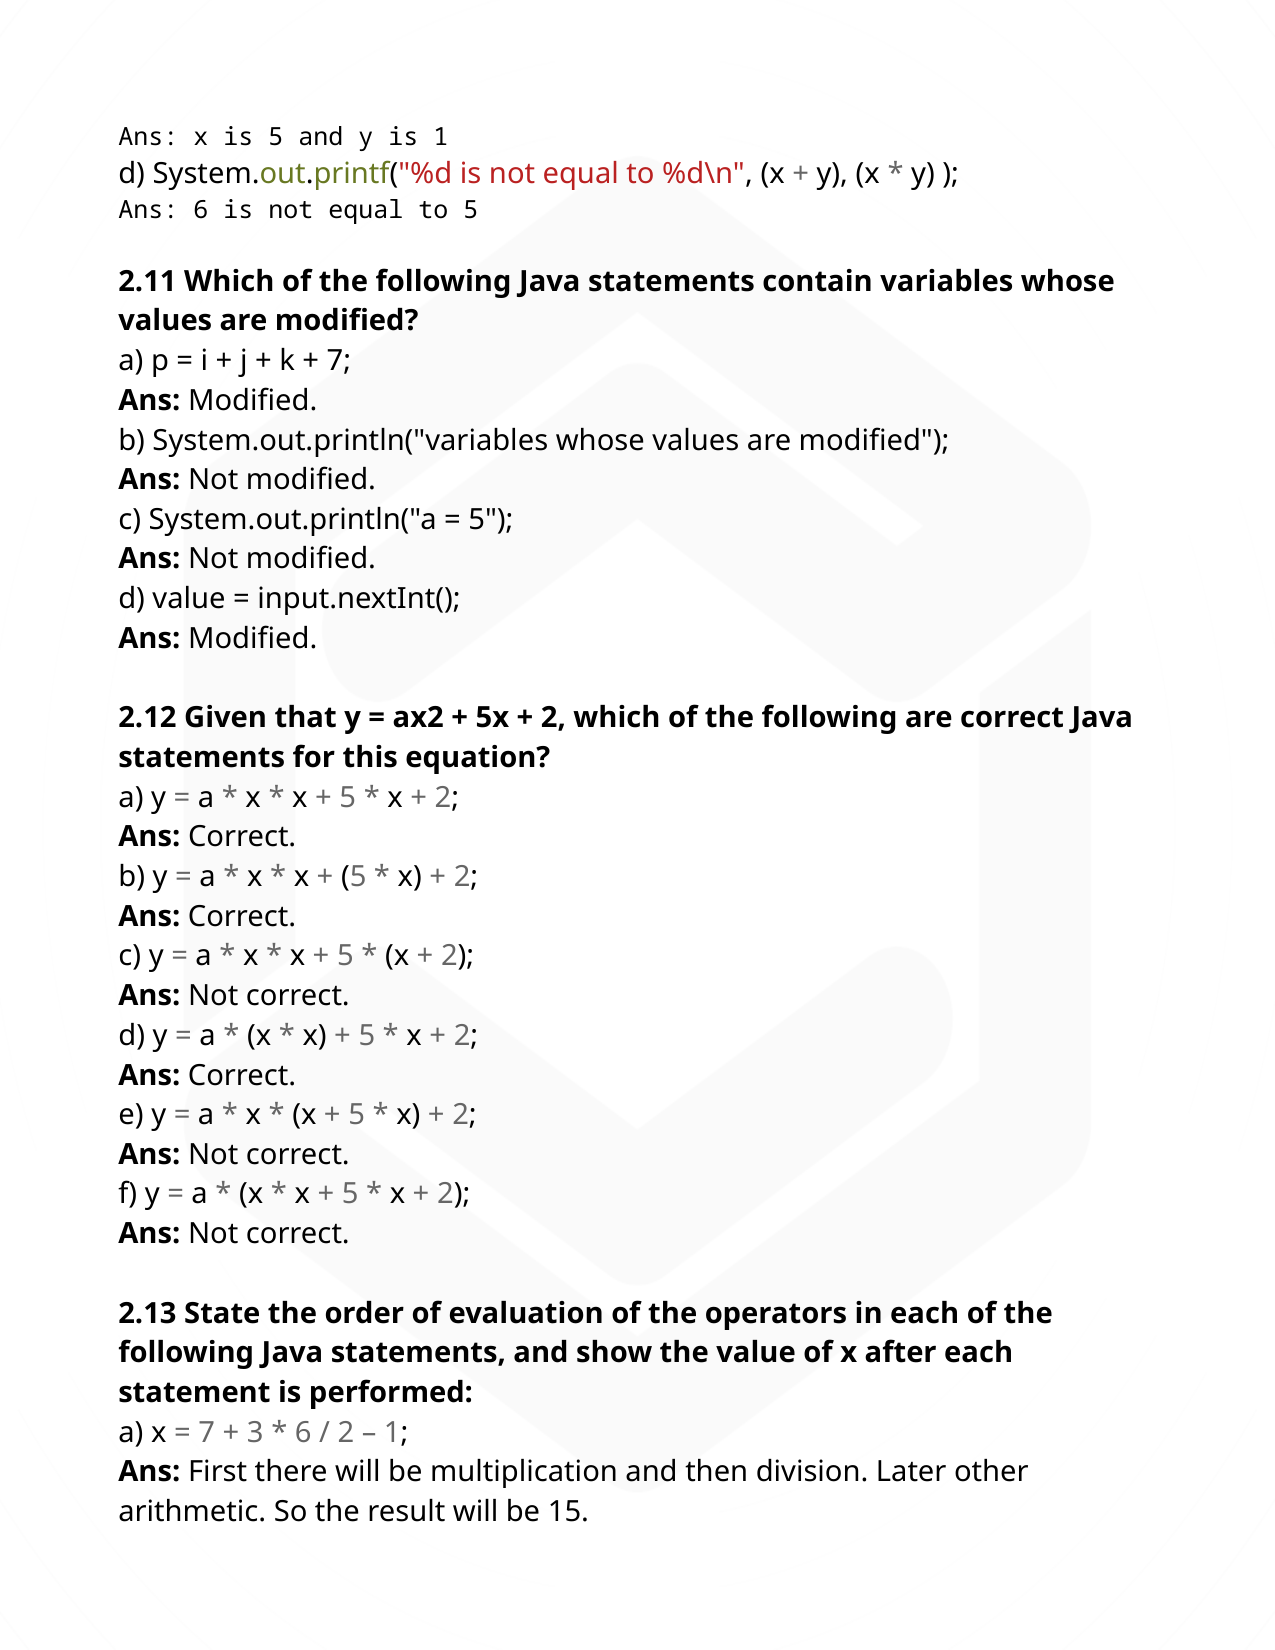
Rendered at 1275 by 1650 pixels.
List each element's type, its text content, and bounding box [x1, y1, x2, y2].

text Ans: Not modified. [118, 458, 1157, 498]
text Ans: Not correct. [118, 974, 1157, 1014]
text Ans: Correct. [118, 816, 1157, 855]
text b) System.out.println("variables whose values are modified"); [118, 419, 1157, 458]
text b) y = a * x * x + (5 * x) + 2; [118, 855, 1157, 895]
text 2.12 Given that y = ax2 + 5x + 2, which of the following are correct Java statements for this equation? [118, 697, 1157, 776]
text c) y = a * x * x + 5 * (x + 2); [118, 935, 1157, 974]
text d) System.out.printf("%d is not equal to %d\n", (x + y), (x * y) ); [118, 152, 1157, 192]
text Ans: Not correct. [118, 1133, 1157, 1173]
text d) y = a * (x * x) + 5 * x + 2; [118, 1014, 1157, 1054]
text a) x = 7 + 3 * 6 / 2 – 1; [118, 1411, 1157, 1451]
text f) y = a * (x * x + 5 * x + 2); [118, 1173, 1157, 1212]
text Ans: 6 is not equal to 5 [118, 192, 1157, 226]
text Ans: First there will be multiplication and then division. Later other arithmetic. So the result will be 15. [118, 1451, 1157, 1530]
text d) value = input.nextInt(); [118, 577, 1157, 617]
text 2.11 Which of the following Java statements contain variables whose values are modified? [118, 260, 1157, 339]
text Ans: Modified. [118, 379, 1157, 419]
text Ans: x is 5 and y is 1 [118, 118, 1157, 152]
text Ans: Not modified. [118, 538, 1157, 577]
text Ans: Correct. [118, 895, 1157, 935]
text Ans: Modified. [118, 617, 1157, 657]
text c) System.out.println("a = 5"); [118, 498, 1157, 538]
text a) p = i + j + k + 7; [118, 339, 1157, 379]
text Ans: Not correct. [118, 1212, 1157, 1252]
text a) y = a * x * x + 5 * x + 2; [118, 776, 1157, 816]
text 2.13 State the order of evaluation of the operators in each of the following Java statements, and show the value of x after each statement is performed: [118, 1292, 1157, 1411]
text e) y = a * x * (x + 5 * x) + 2; [118, 1093, 1157, 1133]
text Ans: Correct. [118, 1054, 1157, 1093]
